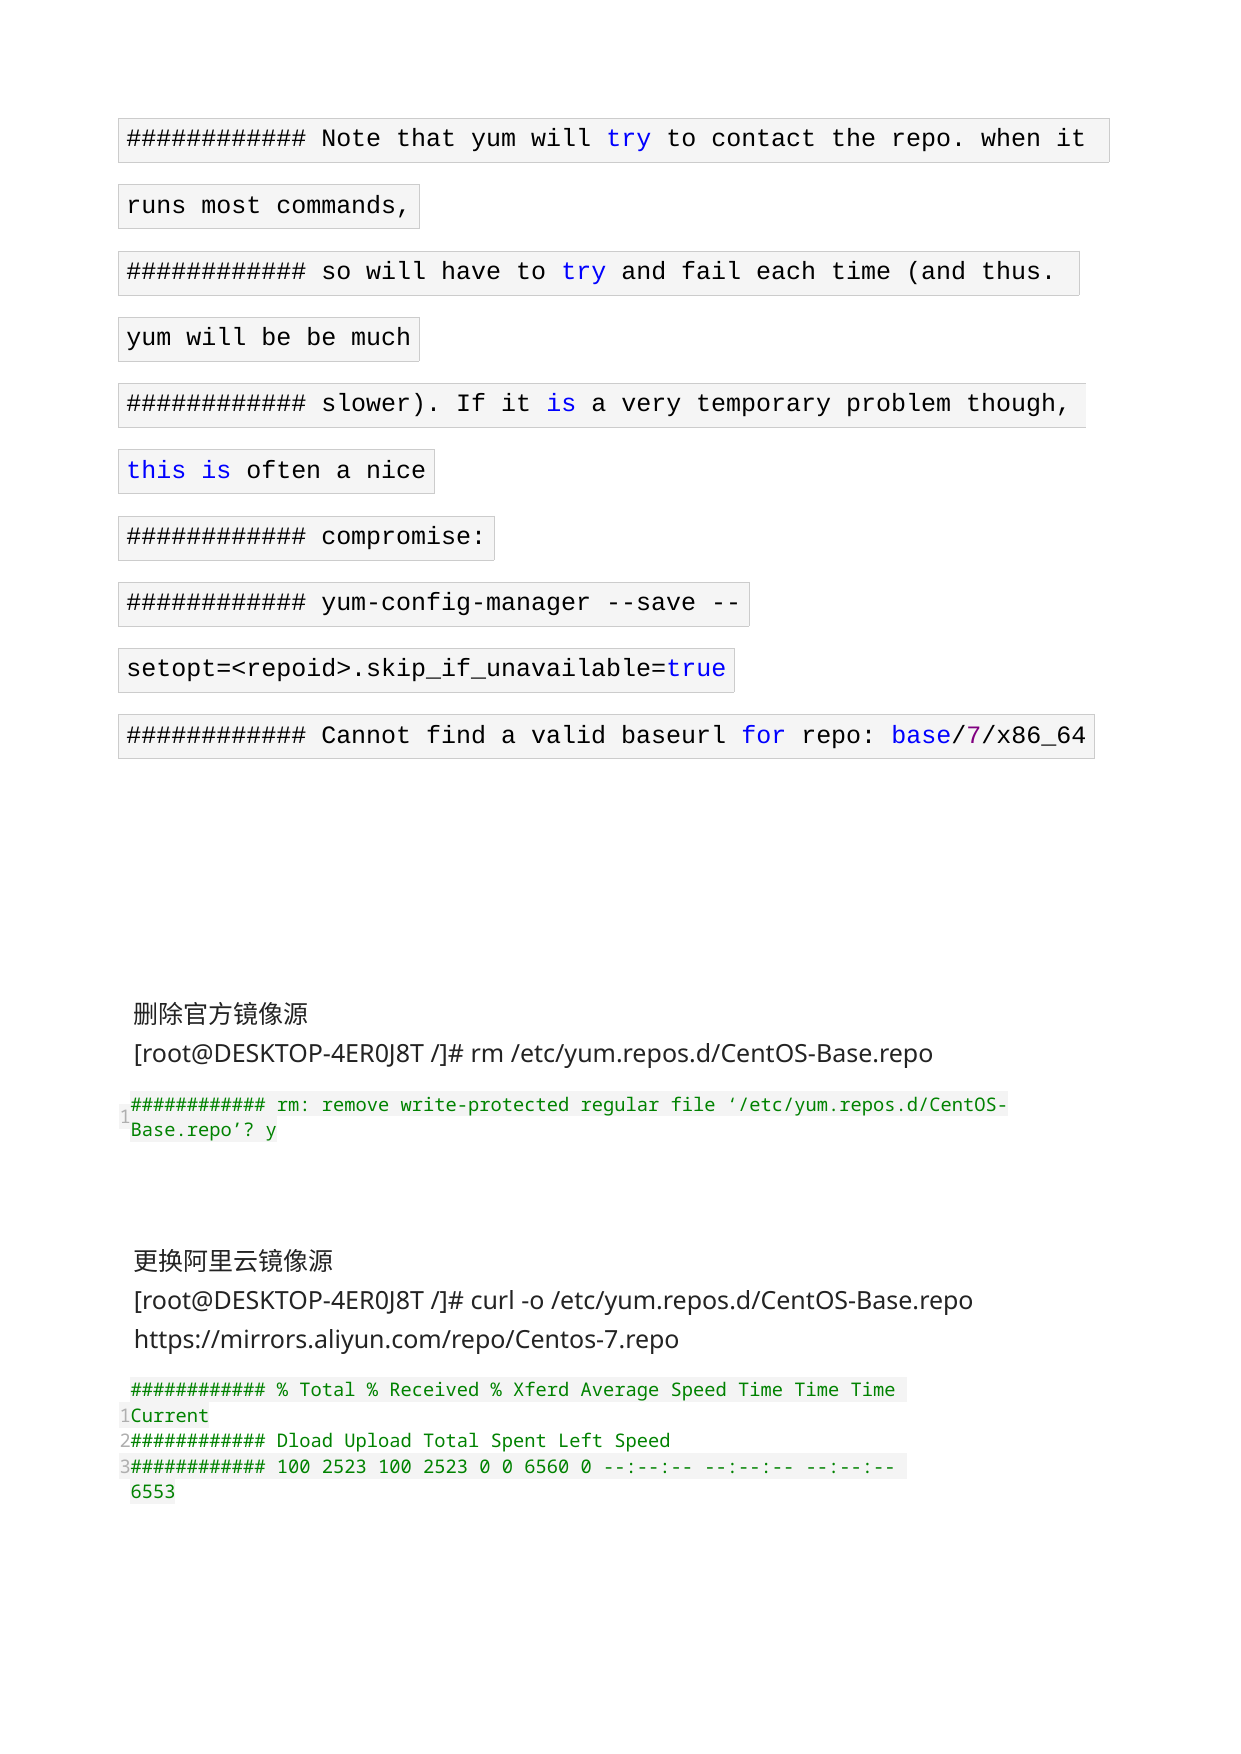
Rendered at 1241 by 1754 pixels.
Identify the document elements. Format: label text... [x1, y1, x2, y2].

text ############ compromise: [119, 517, 494, 560]
table_header 1 2 3 [118, 1377, 130, 1504]
table_header 1 [118, 1091, 130, 1142]
text ############ Note that yum will try to contact the repo. when it runs most commands, [118, 118, 1122, 228]
text ############ yum-config-manager --save --setopt=<repoid>.skip_if_unavailable=true [118, 582, 1122, 692]
table_header ############ % Total % Received % Xferd Average Speed Time Time Time Current ############ Dload Upload Total Spent Left Speed ############ 100 2523 100 2523 0 0 6560 0 --:--:-- --:--:-- --:--:-- 6553 [130, 1377, 914, 1504]
text ############ Cannot find a valid baseurl for repo: base/7/x86_64 [119, 715, 1094, 758]
text ############ slower). If it is a very temporary problem though, this is often a nice [118, 383, 1122, 493]
text 更换阿里云镜像源 [root@DESKTOP-4ER0J8T /]# curl -o /etc/yum.repos.d/CentOS-Base.repo https://mirrors.aliyun.com/repo/Centos-7.repo [134, 1206, 1106, 1356]
table_header ############ rm: remove write-protected regular file ‘/etc/yum.repos.d/CentOS-Base.repo’? y [130, 1091, 1069, 1142]
text 删除官方镜像源 [root@DESKTOP-4ER0J8T /]# rm /etc/yum.repos.d/CentOS-Base.repo [134, 959, 1106, 1070]
text [495, 516, 1122, 560]
text ############ so will have to try and fail each time (and thus. yum will be be much [118, 251, 1122, 361]
